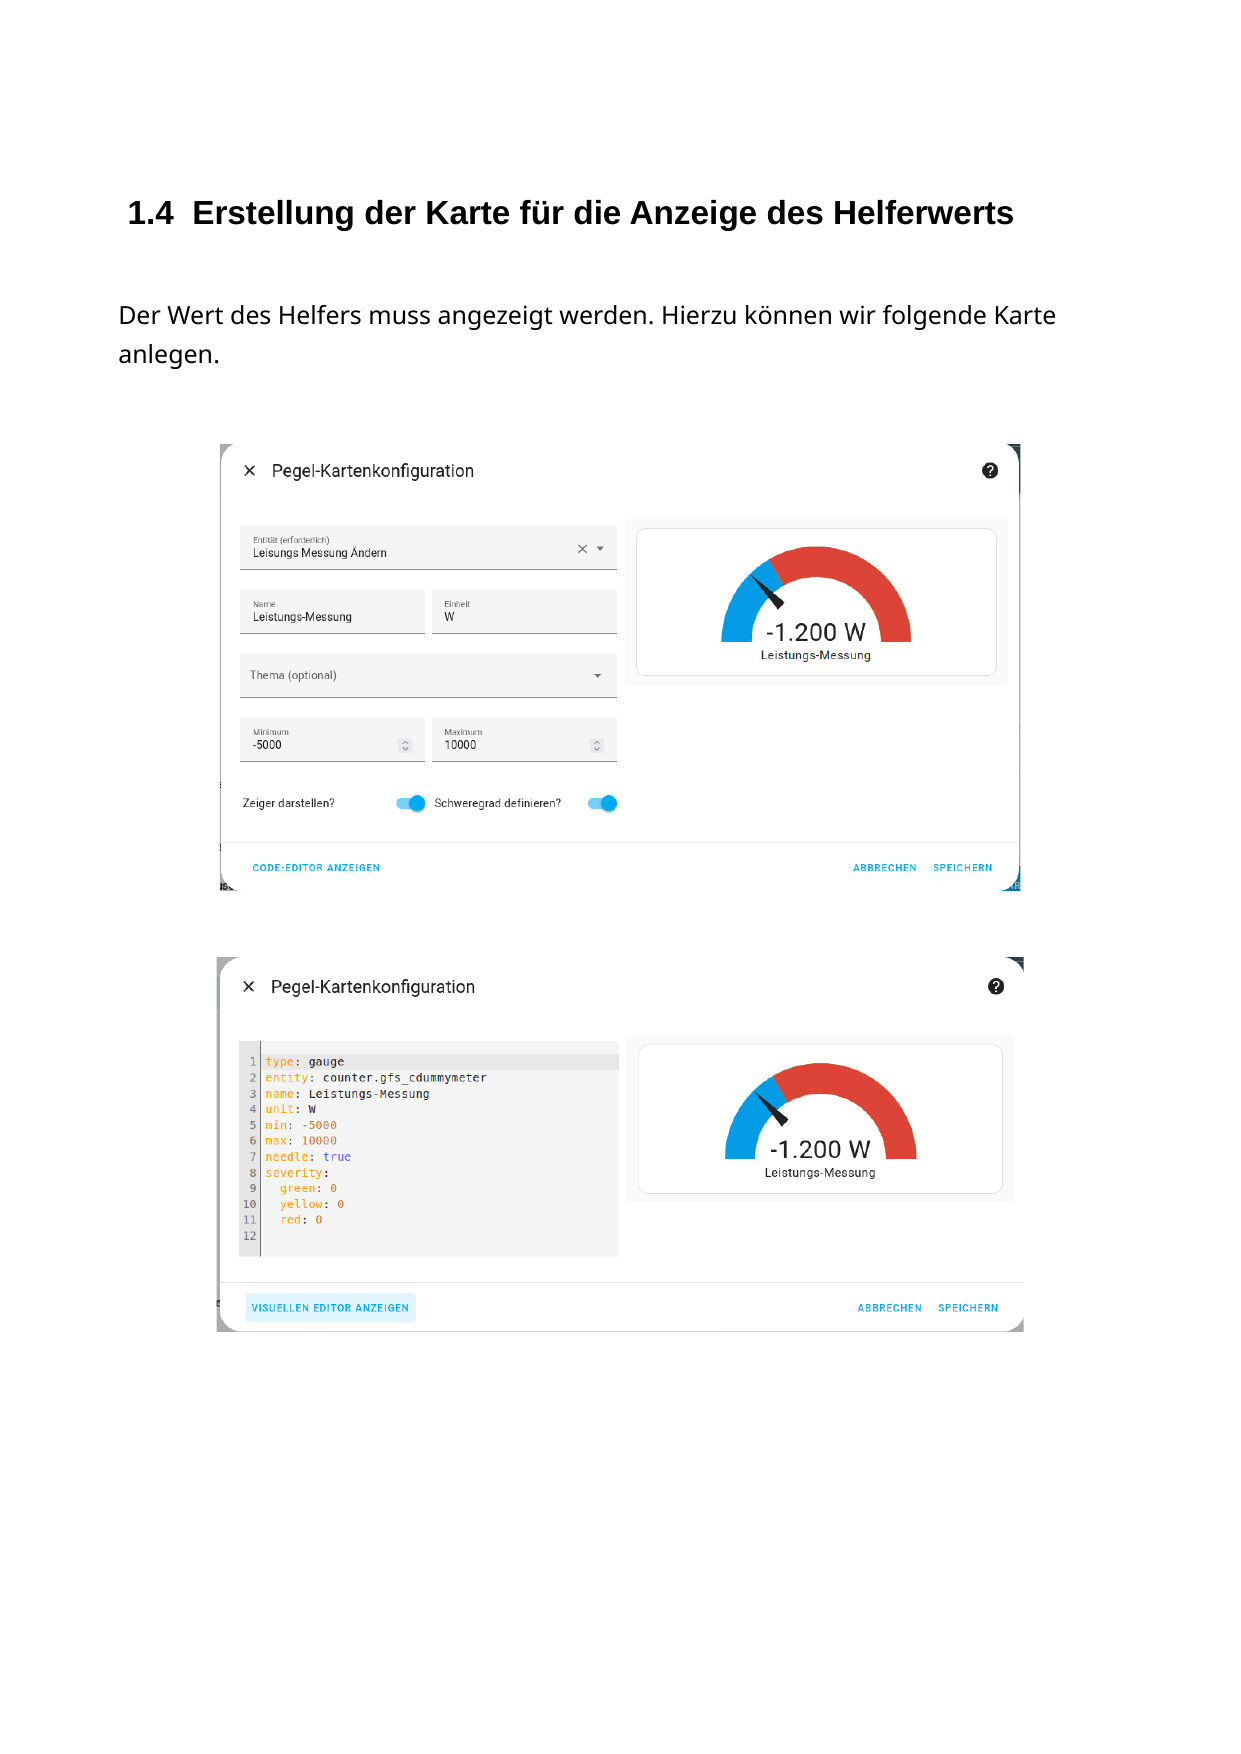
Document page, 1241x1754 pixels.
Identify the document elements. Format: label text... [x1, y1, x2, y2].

picture [219, 444, 1021, 891]
picture [216, 957, 1024, 1332]
subtitle Erstellung der Karte für die Anzeige des Helferwerts [118, 193, 1122, 231]
text Der Wert des Helfers muss angezeigt werden. Hierzu können wir folgende Karte anlegen. [118, 297, 1122, 371]
